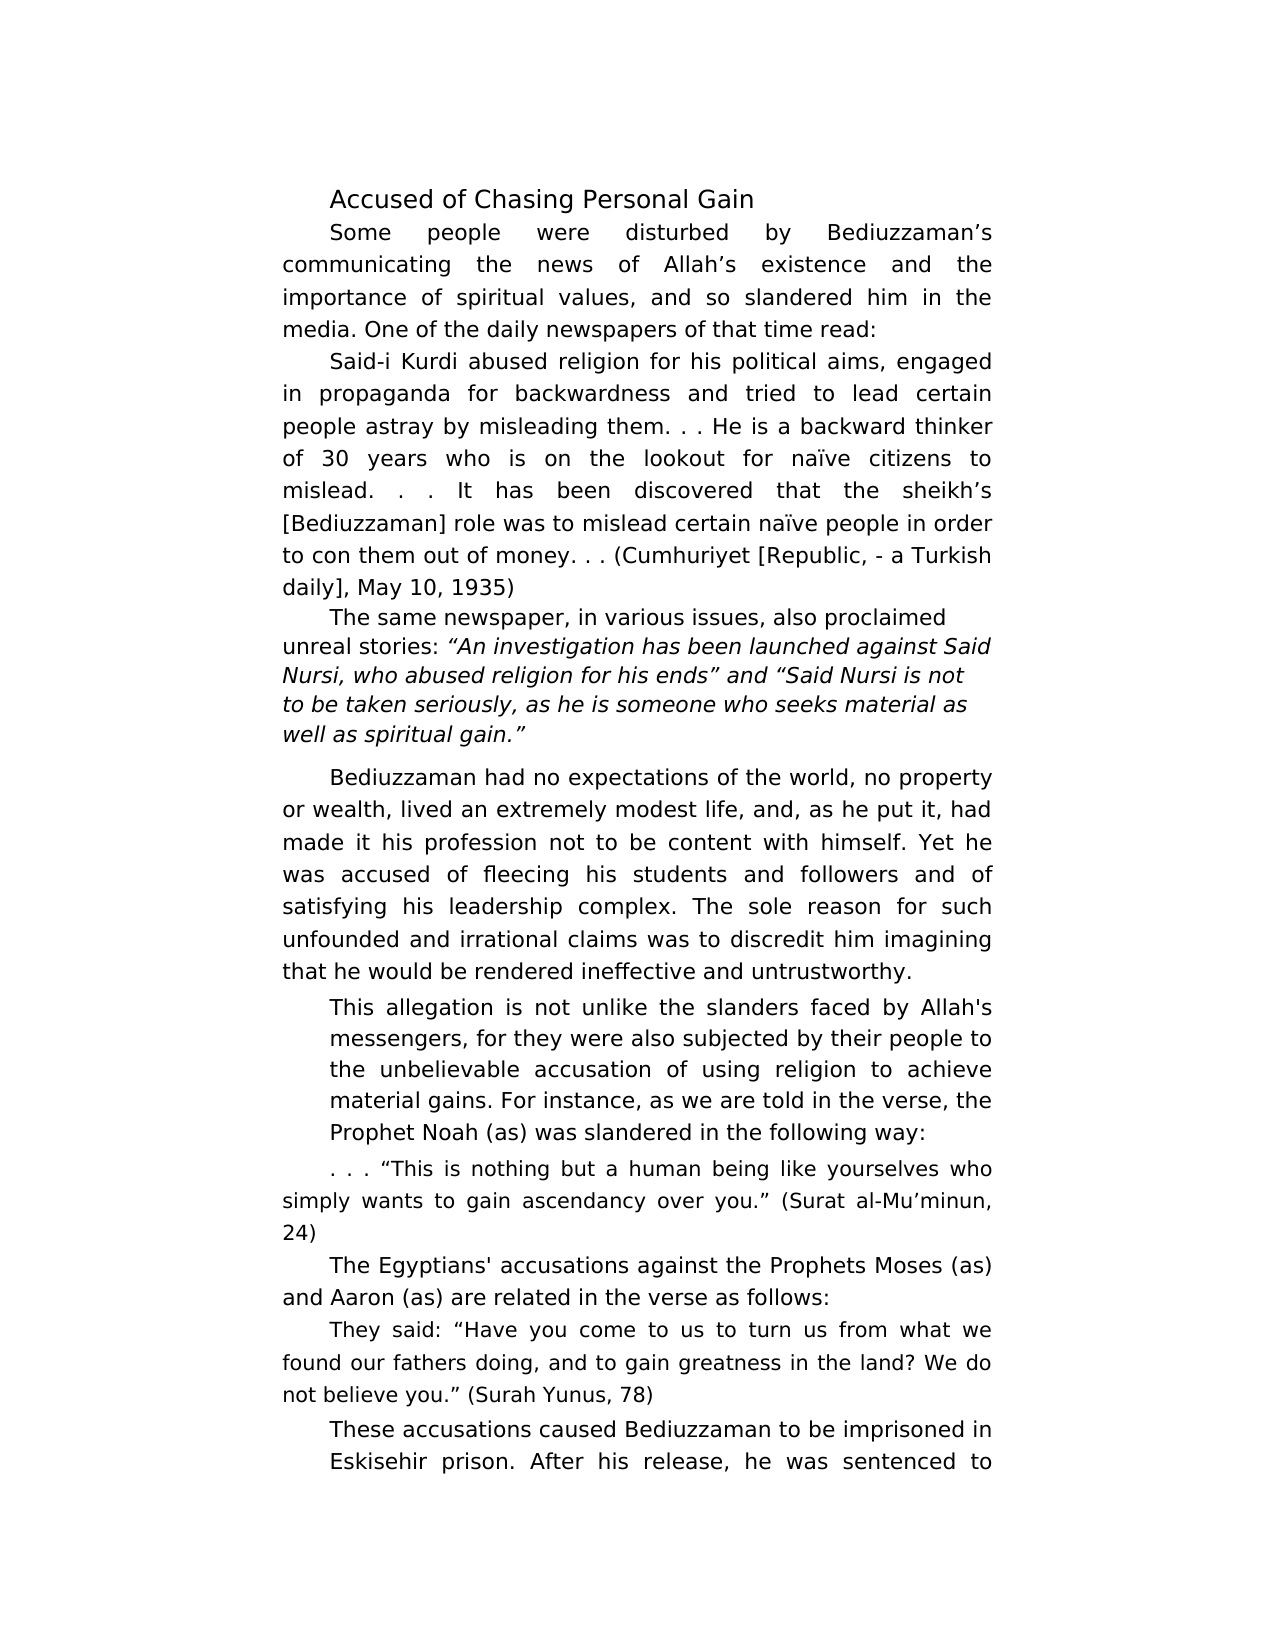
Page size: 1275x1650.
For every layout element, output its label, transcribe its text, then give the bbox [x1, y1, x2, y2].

text This allegation is not unlike the slanders faced by Allah's messengers, for they were also subjected by their people to the unbelievable accusation of using religion to achieve material gains. For instance, as we are told in the verse, the Prophet Noah (as) was slandered in the following way: [329, 990, 993, 1146]
text The Egyptians' accusations against the Prophets Moses (as) and Aaron (as) are related in the verse as follows: [282, 1247, 993, 1312]
text . . . “This is nothing but a human being like yourselves who simply wants to gain ascendancy over you.” (Surat al-Mu’minun, 24) [282, 1150, 993, 1247]
text Bediuzzaman had no expectations of the world, no property or wealth, lived an extremely modest life, and, as he put it, had made it his profession not to be content with himself. Yet he was accused of fleecing his students and followers and of satisfying his leadership complex. The sole reason for such unfounded and irrational claims was to discredit him imagining that he would be rendered ineffective and untrustworthy. [282, 760, 993, 986]
text The same newspaper, in various issues, also proclaimed unreal stories: “An investigation has been launched against Said Nursi, who abused religion for his ends” and “Said Nursi is not to be taken seriously, as he is someone who seeks material as well as spiritual gain.” [282, 602, 993, 748]
text Some people were disturbed by Bediuzzaman’s communicating the news of Allah’s existence and the importance of spiritual values, and so slandered him in the media. One of the daily newspapers of that time read: [282, 214, 993, 344]
text Accused of Chasing Personal Gain [282, 182, 993, 214]
text These accusations caused Bediuzzaman to be imprisoned in Eskisehir prison. After his release, he was sentenced to [329, 1413, 993, 1475]
text Said-i Kurdi abused religion for his political aims, engaged in propaganda for backwardness and tried to lead certain people astray by misleading them. . . He is a backward thinker of 30 years who is on the lookout for naïve citizens to mislead. . . It has been discovered that the sheikh’s [Bediuzzaman] role was to mislead certain naïve people in order to con them out of money. . . (Cumhuriyet [Republic, - a Turkish daily], May 10, 1935) [282, 344, 993, 602]
text They said: “Have you come to us to turn us from what we found our fathers doing, and to gain greatness in the land? We do not believe you.” (Surah Yunus, 78) [282, 1312, 993, 1409]
